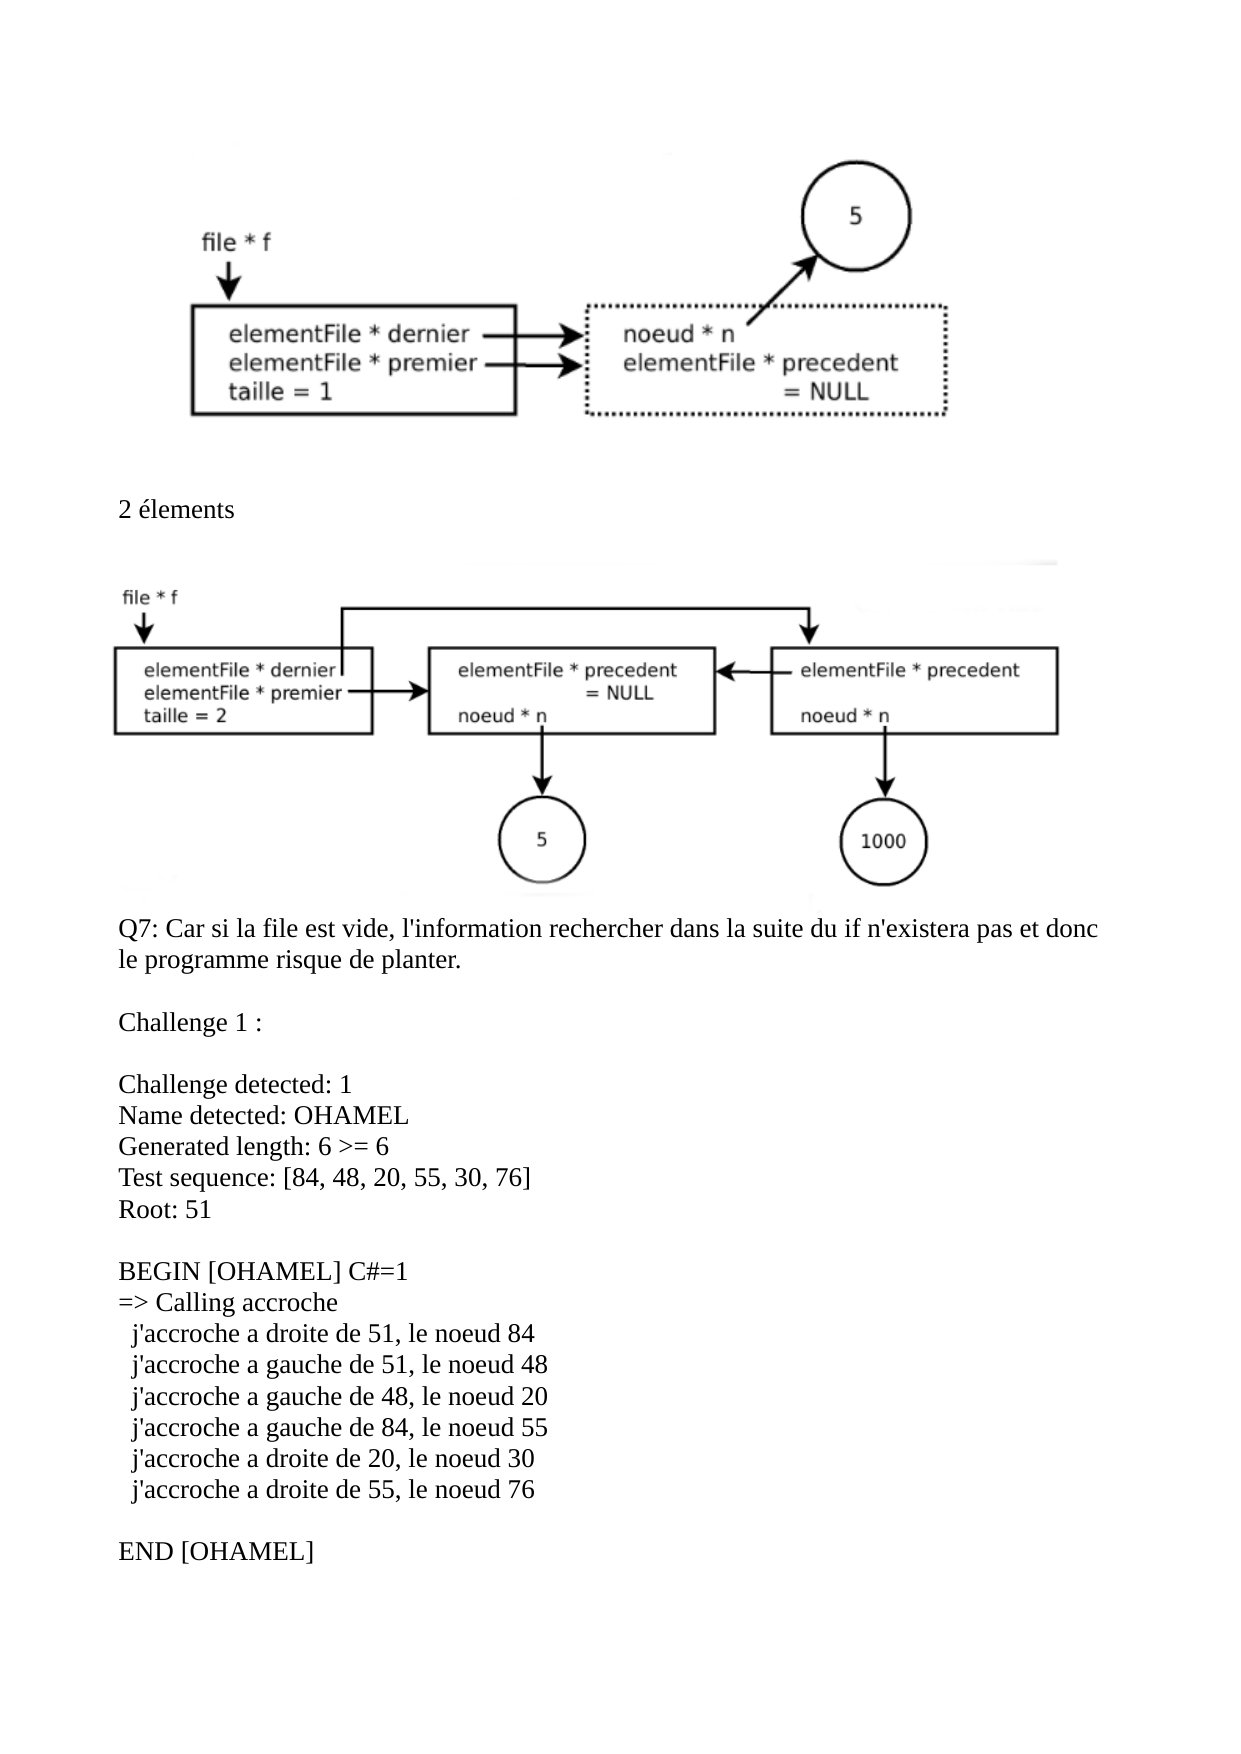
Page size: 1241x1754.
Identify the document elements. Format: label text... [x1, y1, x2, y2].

text j'accroche a droite de 51, le noeud 84 [118, 1317, 1122, 1348]
text => Calling accroche [118, 1286, 1122, 1317]
text Generated length: 6 >= 6 [118, 1130, 1122, 1162]
text Root: 51 [118, 1193, 1122, 1224]
text j'accroche a droite de 20, le noeud 30 [118, 1442, 1122, 1473]
picture [132, 139, 1011, 432]
text j'accroche a droite de 55, le noeud 76 [118, 1473, 1122, 1504]
text Test sequence: [84, 48, 20, 55, 30, 76] [118, 1162, 1122, 1193]
text Challenge detected: 1 [118, 1068, 1122, 1099]
text 2 élements [118, 493, 1122, 525]
text Challenge 1 : [118, 1006, 1122, 1037]
text Q7: Car si la file est vide, l'information rechercher dans la suite du if n'existera pas et donc le programme risque de planter. [118, 556, 1122, 975]
text Name detected: OHAMEL [118, 1099, 1122, 1130]
text END [OHAMEL] [118, 1535, 1122, 1566]
text j'accroche a gauche de 51, le noeud 48 [118, 1348, 1122, 1379]
text j'accroche a gauche de 48, le noeud 20 [118, 1379, 1122, 1411]
text j'accroche a gauche de 84, le noeud 55 [118, 1411, 1122, 1442]
text BEGIN [OHAMEL] C#=1 [118, 1255, 1122, 1286]
picture [93, 559, 1098, 913]
